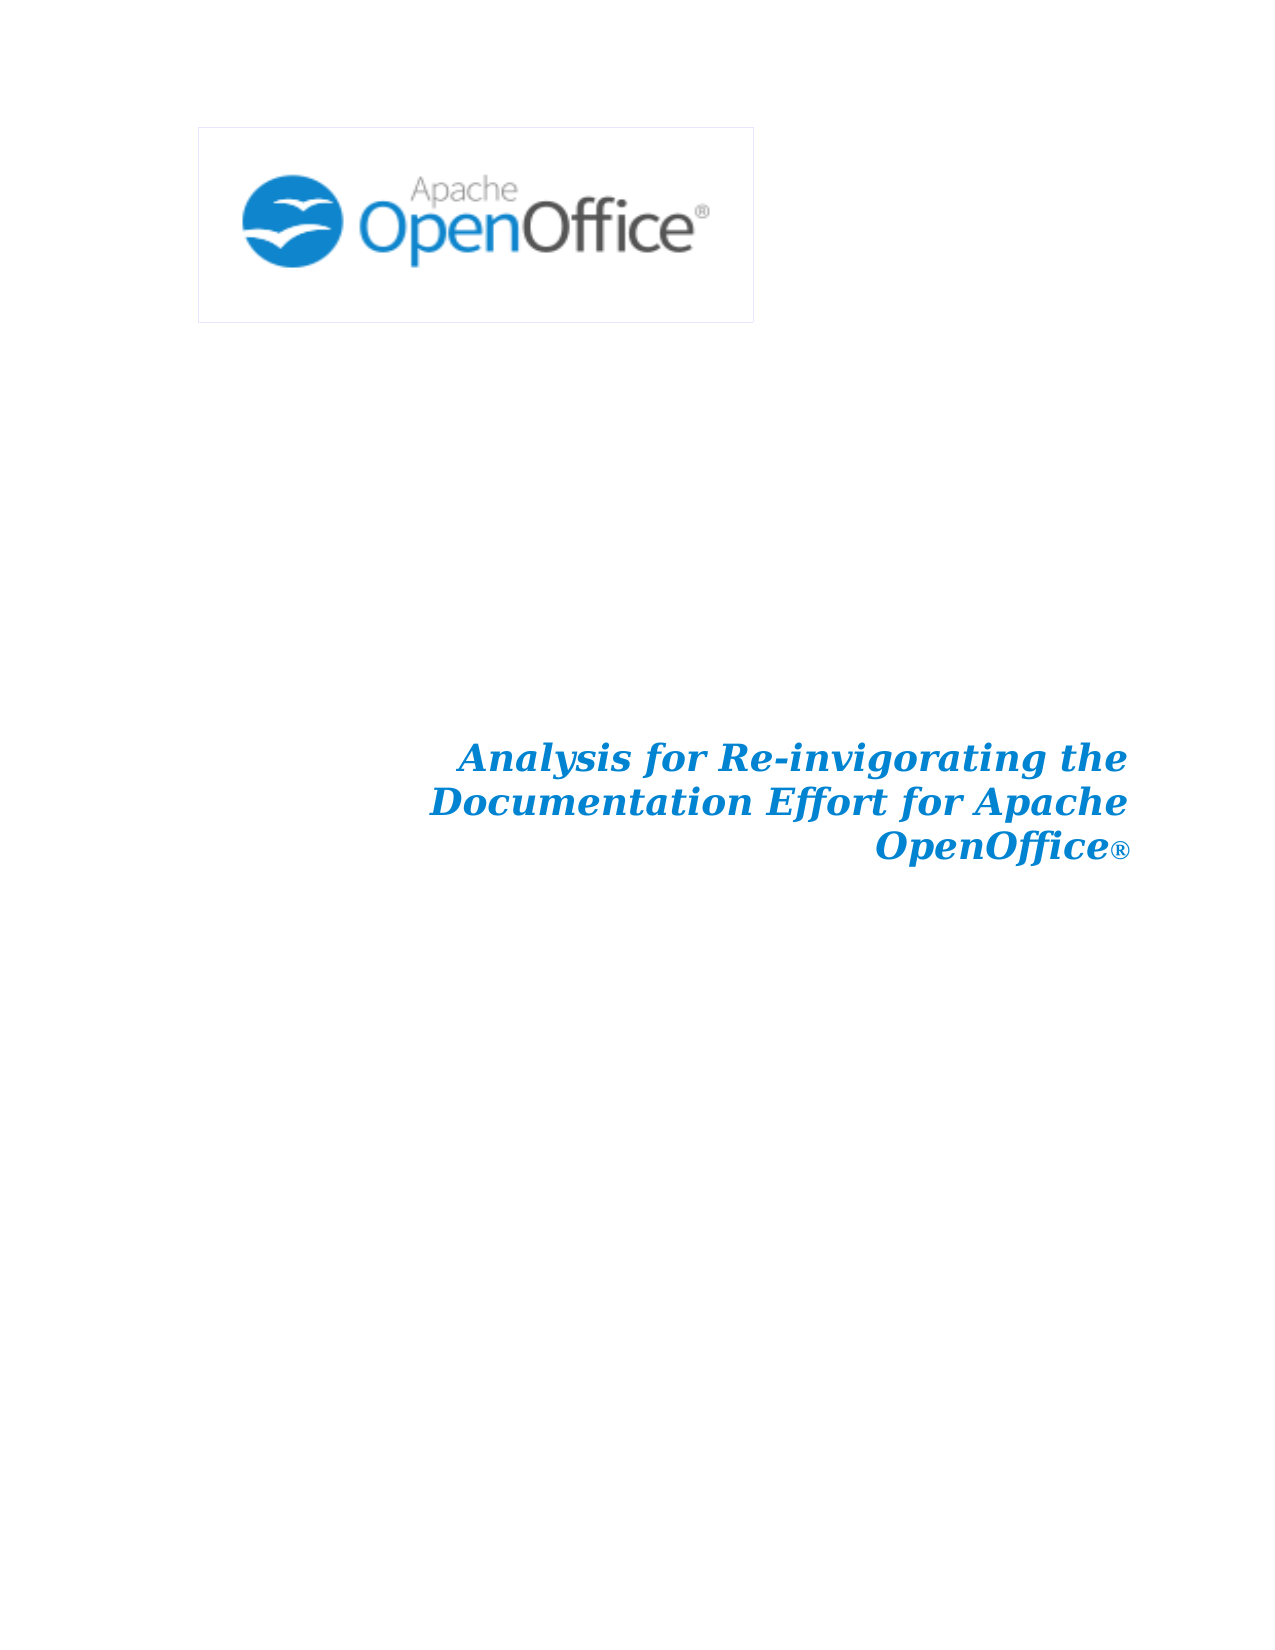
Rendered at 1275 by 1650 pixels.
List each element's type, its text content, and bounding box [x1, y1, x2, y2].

picture [201, 130, 750, 319]
text Analysis for Re-invigorating the Documentation Effort for Apache OpenOffice® [188, 736, 1132, 868]
